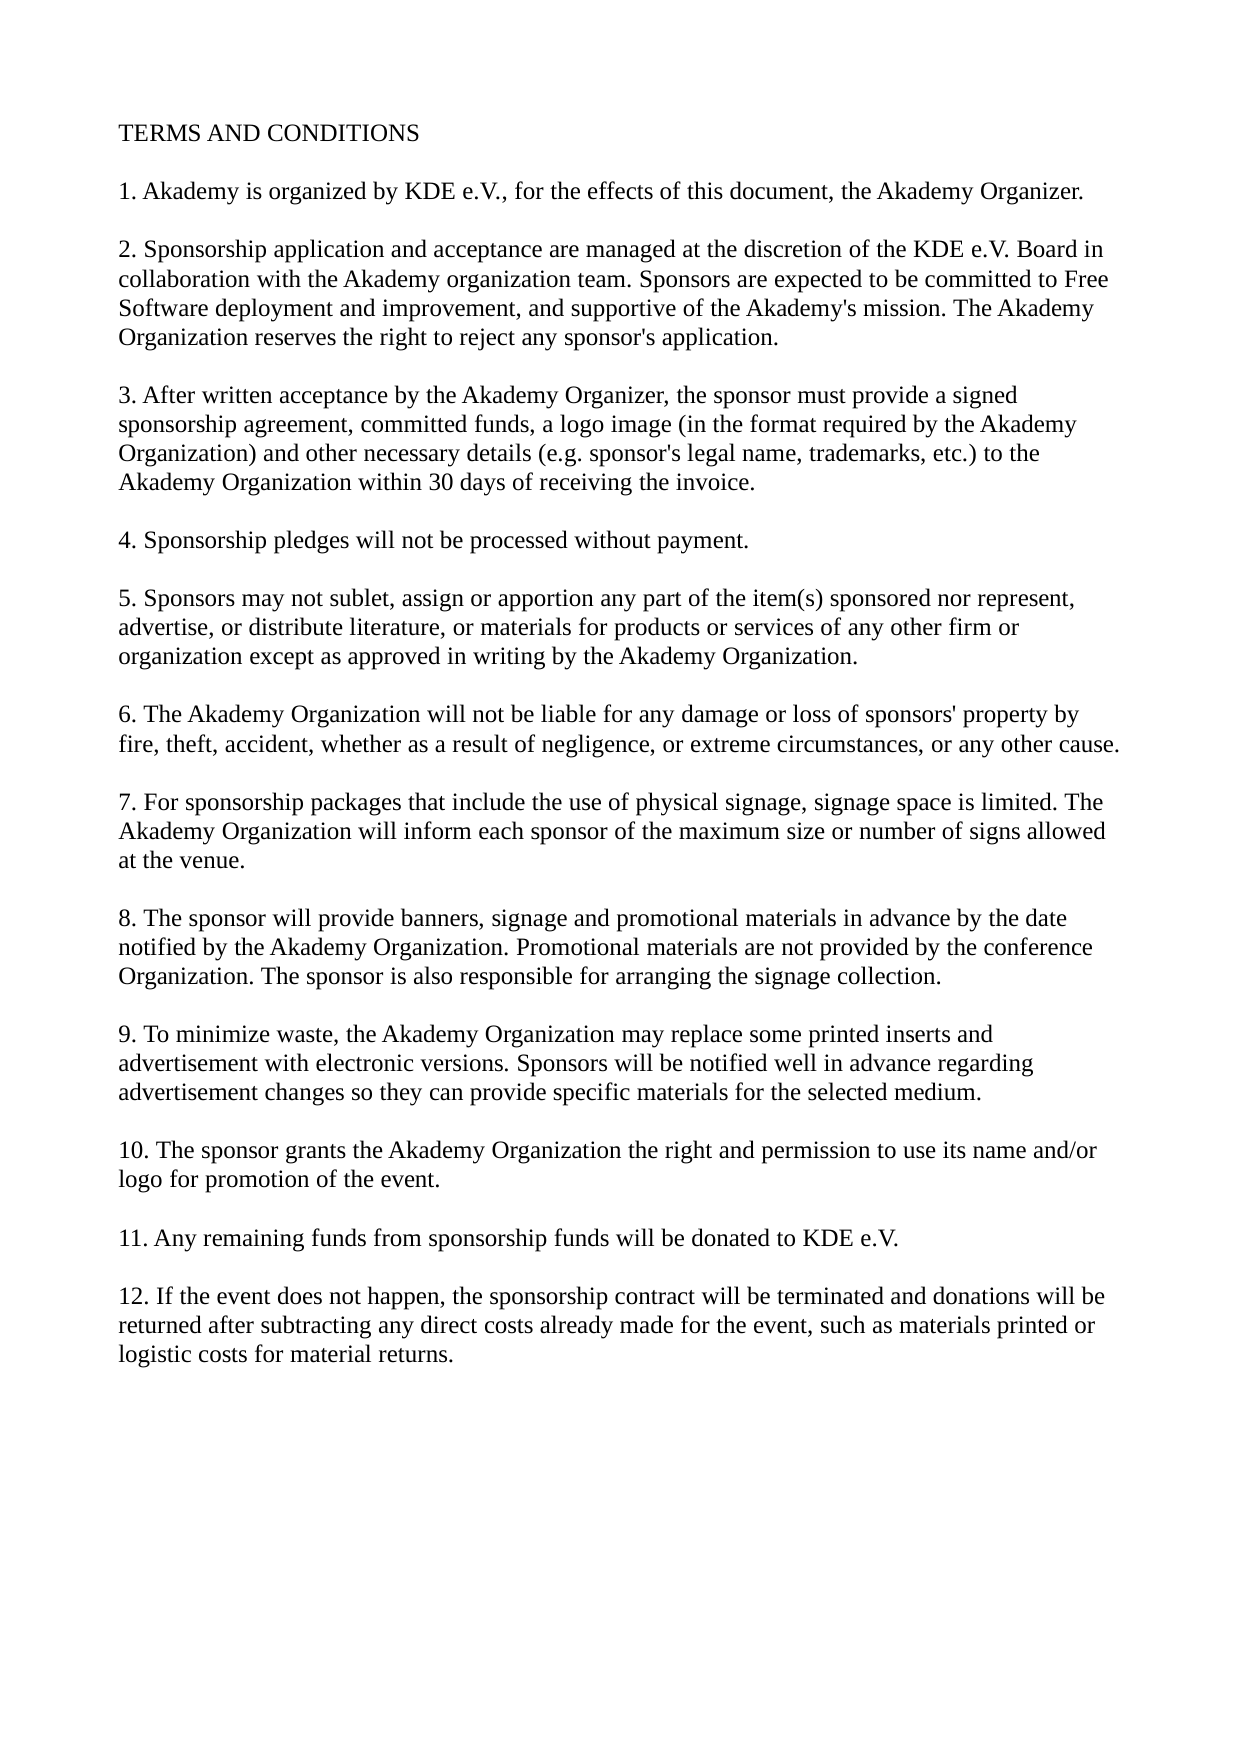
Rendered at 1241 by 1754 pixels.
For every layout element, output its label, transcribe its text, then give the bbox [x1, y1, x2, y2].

text 11. Any remaining funds from sponsorship funds will be donated to KDE e.V. [118, 1222, 1122, 1252]
text 12. If the event does not happen, the sponsorship contract will be terminated and donations will be returned after subtracting any direct costs already made for the event, such as materials printed or logistic costs for material returns. [118, 1281, 1122, 1368]
text 2. Sponsorship application and acceptance are managed at the discretion of the KDE e.V. Board in collaboration with the Akademy organization team. Sponsors are expected to be committed to Free Software deployment and improvement, and supportive of the Akademy's mission. The Akademy Organization reserves the right to reject any sponsor's application. [118, 234, 1122, 351]
text 6. The Akademy Organization will not be liable for any damage or loss of sponsors' property by fire, theft, accident, whether as a result of negligence, or extreme circumstances, or any other cause. [118, 699, 1122, 757]
text 10. The sponsor grants the Akademy Organization the right and permission to use its name and/or logo for promotion of the event. [118, 1135, 1122, 1193]
text 3. After written acceptance by the Akademy Organizer, the sponsor must provide a signed sponsorship agreement, committed funds, a logo image (in the format required by the Akademy Organization) and other necessary details (e.g. sponsor's legal name, trademarks, etc.) to the Akademy Organization within 30 days of receiving the invoice. [118, 380, 1122, 496]
text 9. To minimize waste, the Akademy Organization may replace some printed inserts and advertisement with electronic versions. Sponsors will be notified well in advance regarding advertisement changes so they can provide specific materials for the selected medium. [118, 1019, 1122, 1106]
text 8. The sponsor will provide banners, signage and promotional materials in advance by the date notified by the Akademy Organization. Promotional materials are not provided by the conference Organization. The sponsor is also responsible for arranging the signage collection. [118, 903, 1122, 990]
text 7. For sponsorship packages that include the use of physical signage, signage space is limited. The Akademy Organization will inform each sponsor of the maximum size or number of signs allowed at the venue. [118, 787, 1122, 874]
text TERMS AND CONDITIONS [118, 118, 1122, 147]
text 4. Sponsorship pledges will not be processed without payment. [118, 525, 1122, 554]
text 1. Akademy is organized by KDE e.V., for the effects of this document, the Akademy Organizer. [118, 176, 1122, 205]
text 5. Sponsors may not sublet, assign or apportion any part of the item(s) sponsored nor represent, advertise, or distribute literature, or materials for products or services of any other firm or organization except as approved in writing by the Akademy Organization. [118, 583, 1122, 670]
